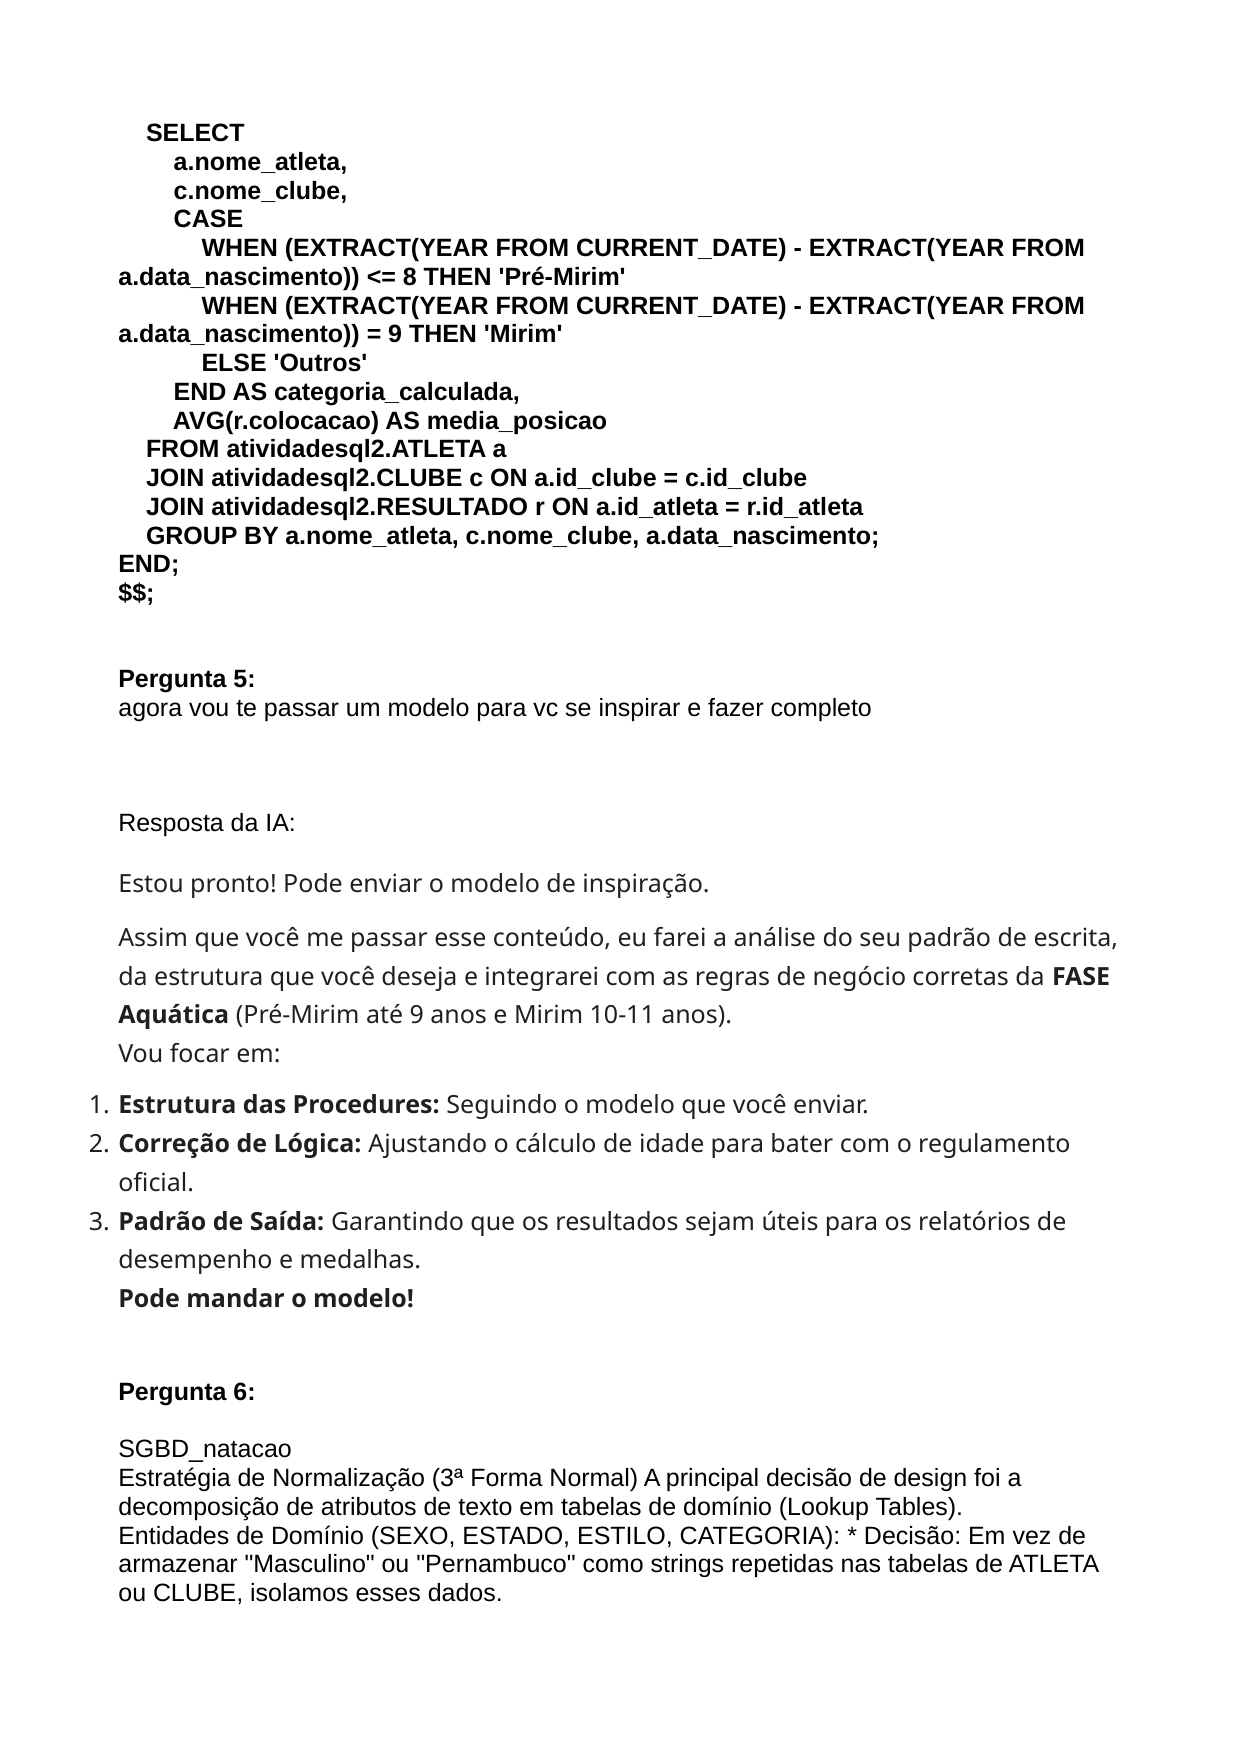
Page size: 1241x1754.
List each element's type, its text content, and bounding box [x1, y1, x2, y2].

text agora vou te passar um modelo para vc se inspirar e fazer completo [118, 693, 1122, 722]
text WHEN (EXTRACT(YEAR FROM CURRENT_DATE) - EXTRACT(YEAR FROM a.data_nascimento)) <= 8 THEN 'Pré-Mirim' [118, 233, 1122, 291]
text Pergunta 5: [118, 664, 1122, 693]
text JOIN atividadesql2.CLUBE c ON a.id_clube = c.id_clube [118, 463, 1122, 492]
text END AS categoria_calculada, [118, 377, 1122, 406]
text Assim que você me passar esse conteúdo, eu farei a análise do seu padrão de escrita, da estrutura que você deseja e integrarei com as regras de negócio corretas da FASE Aquática (Pré-Mirim até 9 anos e Mirim 10-11 anos). [118, 919, 1122, 1031]
text END; [118, 549, 1122, 578]
text a.nome_atleta, [118, 147, 1122, 176]
text JOIN atividadesql2.RESULTADO r ON a.id_atleta = r.id_atleta [118, 492, 1122, 521]
text SELECT [118, 118, 1122, 147]
text FROM atividadesql2.ATLETA a [118, 434, 1122, 463]
text $$; [118, 578, 1122, 607]
text Pode mandar o modelo! [118, 1281, 1122, 1315]
text CASE [118, 204, 1122, 233]
list Padrão de Saída: Garantindo que os resultados sejam úteis para os relatórios de desempenho e medalhas. [118, 1203, 1122, 1276]
text WHEN (EXTRACT(YEAR FROM CURRENT_DATE) - EXTRACT(YEAR FROM a.data_nascimento)) = 9 THEN 'Mirim' [118, 291, 1122, 348]
text Estratégia de Normalização (3ª Forma Normal) A principal decisão de design foi a decomposição de atributos de texto em tabelas de domínio (Lookup Tables). [118, 1463, 1122, 1521]
text AVG(r.colocacao) AS media_posicao [118, 406, 1122, 434]
text Estou pronto! Pode enviar o modelo de inspiração. [118, 866, 1122, 900]
text Resposta da IA: [118, 808, 1122, 837]
text GROUP BY a.nome_atleta, c.nome_clube, a.data_nascimento; [118, 521, 1122, 549]
list Correção de Lógica: Ajustando o cálculo de idade para bater com o regulamento oficial. [118, 1126, 1122, 1198]
text Vou focar em: [118, 1036, 1122, 1070]
text c.nome_clube, [118, 176, 1122, 204]
text ELSE 'Outros' [118, 348, 1122, 377]
text Pergunta 6: [118, 1377, 1122, 1406]
text Entidades de Domínio (SEXO, ESTADO, ESTILO, CATEGORIA): * Decisão: Em vez de armazenar "Masculino" ou "Pernambuco" como strings repetidas nas tabelas de ATLETA ou CLUBE, isolamos esses dados. [118, 1521, 1122, 1607]
list Estrutura das Procedures: Seguindo o modelo que você enviar. [118, 1087, 1122, 1121]
text SGBD_natacao [118, 1434, 1122, 1463]
